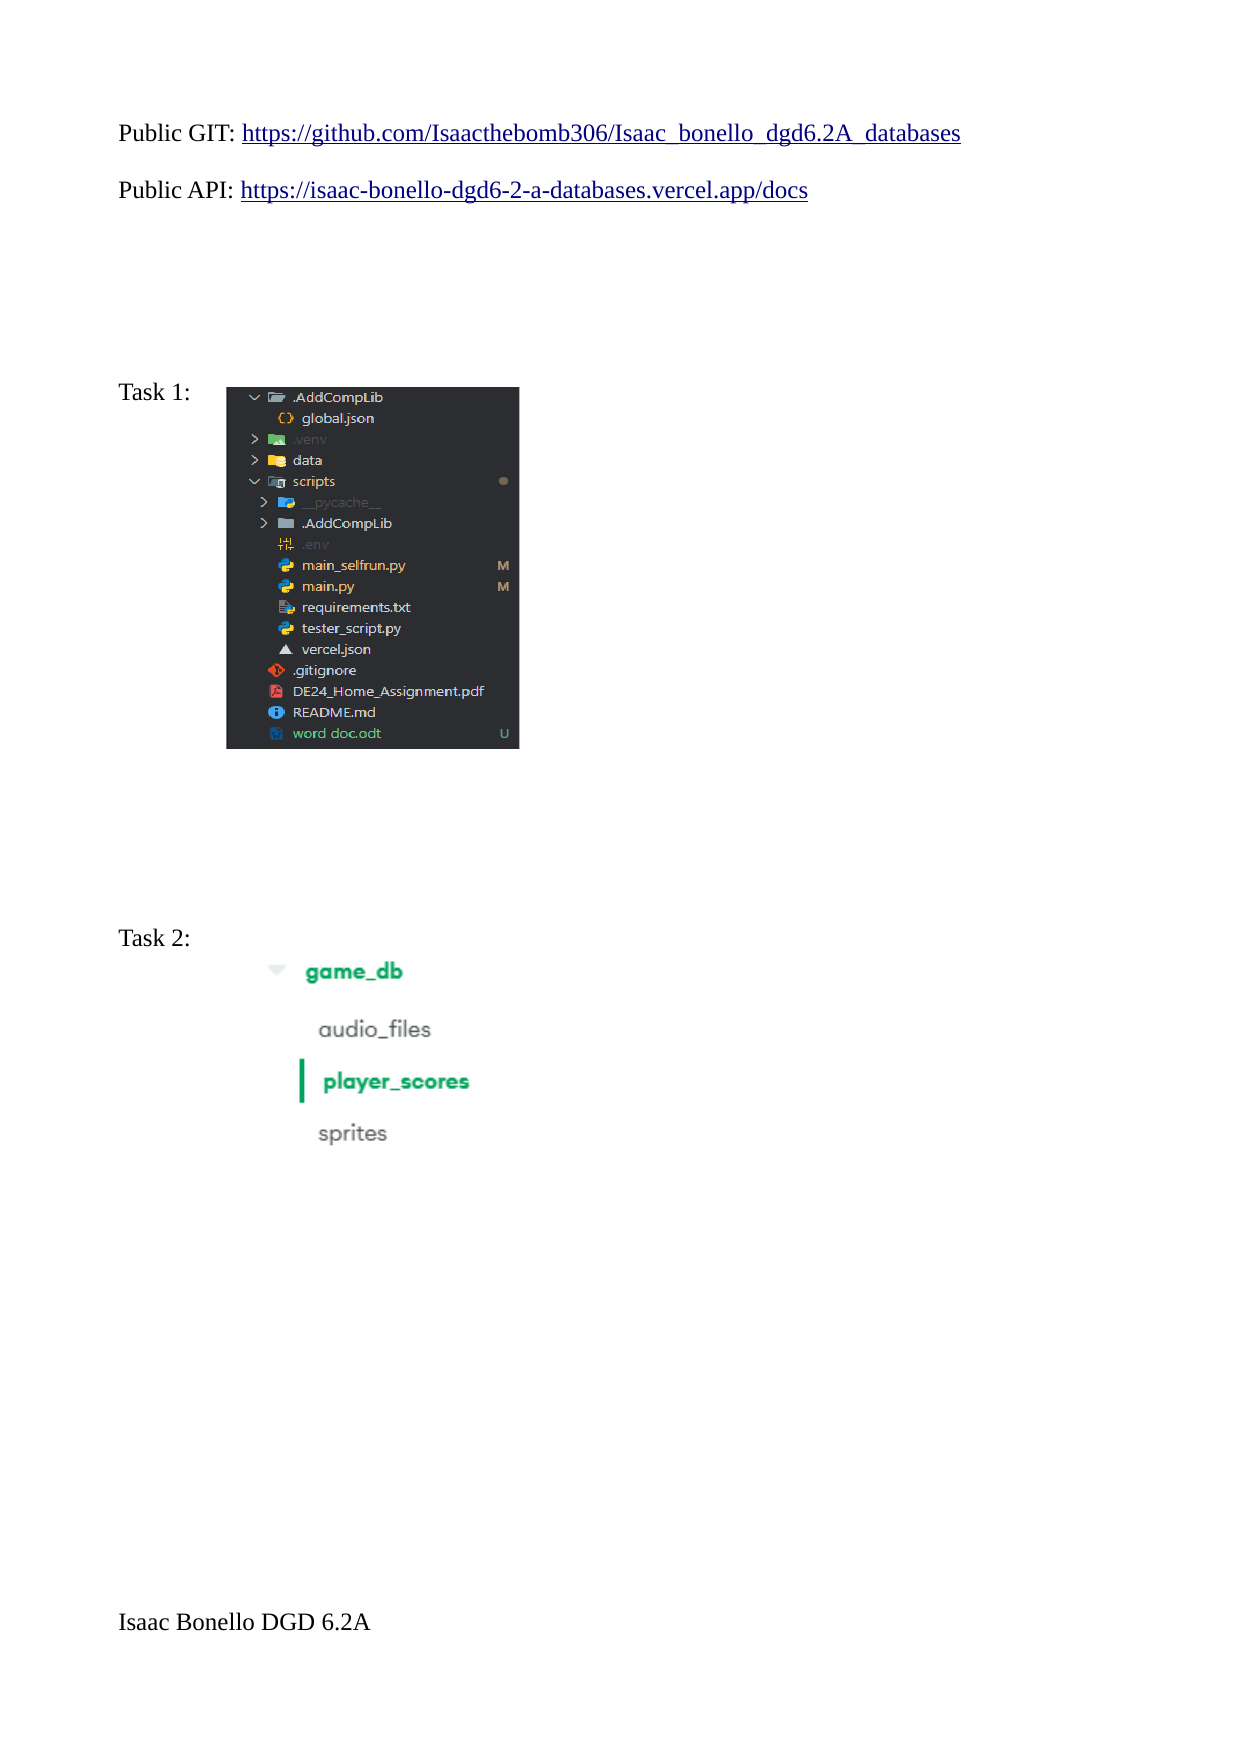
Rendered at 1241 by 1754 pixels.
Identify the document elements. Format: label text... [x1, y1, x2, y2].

text Task 1: [118, 377, 1122, 406]
text Public API: https://isaac-bonello-dgd6-2-a-databases.vercel.app/docs [118, 176, 1122, 204]
picture [226, 387, 520, 749]
text Task 2: [118, 923, 1122, 952]
text Public GIT: https://github.com/Isaacthebomb306/Isaac_bonello_dgd6.2A_databases [118, 118, 1122, 147]
picture [234, 936, 692, 1166]
